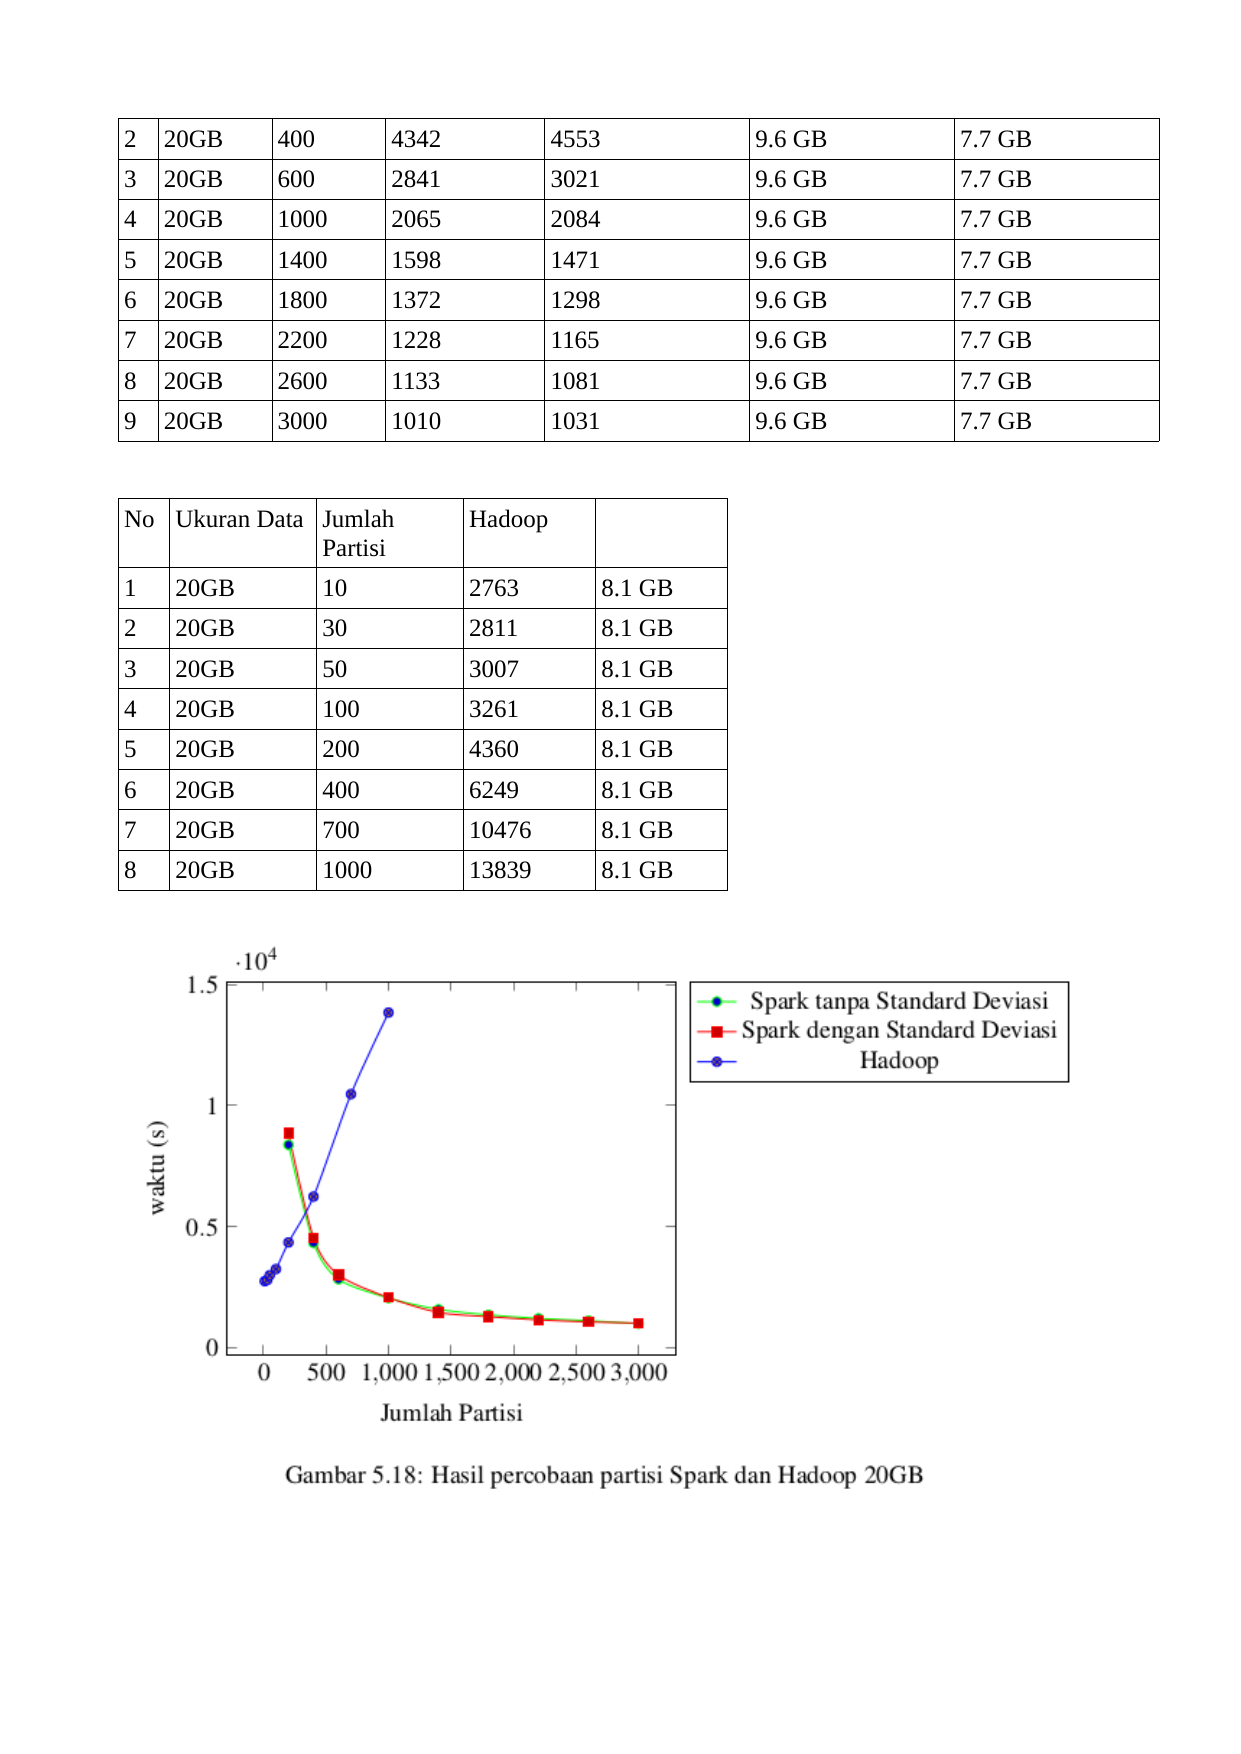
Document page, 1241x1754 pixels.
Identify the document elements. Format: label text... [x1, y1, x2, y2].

table_cell 8 [119, 361, 158, 400]
table_cell 1228 [386, 321, 544, 360]
table_cell 6249 [464, 770, 595, 809]
table_cell 20GB [159, 361, 272, 400]
table_cell 8.1 GB [596, 689, 727, 728]
table_cell 9.6 GB [750, 280, 954, 320]
table_cell 400 [317, 770, 463, 809]
table_cell 7.7 GB [955, 160, 1159, 199]
table_cell 2200 [273, 321, 385, 360]
table_cell 1010 [386, 401, 544, 441]
table_cell 1400 [273, 240, 385, 279]
table_cell 20GB [159, 119, 272, 158]
table_header Jumlah Partisi [317, 499, 463, 567]
table_cell 1000 [317, 851, 463, 890]
table_cell 9.6 GB [750, 361, 954, 400]
table_cell 7.7 GB [955, 280, 1159, 320]
table_cell 9.6 GB [750, 401, 954, 441]
table_cell 1471 [545, 240, 749, 279]
table_cell 8.1 GB [596, 649, 727, 688]
table_cell 2065 [386, 200, 544, 239]
table_cell 20GB [170, 770, 316, 809]
table_cell 10476 [464, 810, 595, 849]
table_cell 20GB [170, 649, 316, 688]
table_cell 3021 [545, 160, 749, 199]
table_header [596, 499, 727, 567]
table_cell 600 [273, 160, 385, 199]
table_cell 200 [317, 730, 463, 769]
table_cell 7.7 GB [955, 401, 1159, 441]
table_cell 2600 [273, 361, 385, 400]
table_cell 4 [119, 200, 158, 239]
table_cell 3261 [464, 689, 595, 728]
table_cell 8 [119, 851, 169, 890]
table_cell 7 [119, 321, 158, 360]
table_cell 1031 [545, 401, 749, 441]
table_cell 20GB [170, 730, 316, 769]
table_cell 1800 [273, 280, 385, 320]
table_cell 1 [119, 568, 169, 608]
table_cell 20GB [170, 810, 316, 849]
table_cell 6 [119, 770, 169, 809]
table_cell 20GB [159, 280, 272, 320]
table_cell 9.6 GB [750, 200, 954, 239]
table_cell 20GB [159, 240, 272, 279]
table_cell 9.6 GB [750, 119, 954, 158]
table_cell 3 [119, 160, 158, 199]
table_cell 20GB [159, 200, 272, 239]
table_cell 13839 [464, 851, 595, 890]
table_cell 9.6 GB [750, 321, 954, 360]
table_cell 20GB [159, 321, 272, 360]
table_cell 20GB [170, 609, 316, 648]
table_cell 8.1 GB [596, 810, 727, 849]
table_cell 1165 [545, 321, 749, 360]
table_header Hadoop [464, 499, 595, 567]
table_cell 20GB [170, 568, 316, 608]
table_cell 8.1 GB [596, 568, 727, 608]
table_cell 20GB [159, 401, 272, 441]
table_cell 20GB [170, 689, 316, 728]
table_cell 1298 [545, 280, 749, 320]
table_cell 3 [119, 649, 169, 688]
table_cell 7.7 GB [955, 240, 1159, 279]
table_cell 4360 [464, 730, 595, 769]
table_cell 4 [119, 689, 169, 728]
table_cell 2763 [464, 568, 595, 608]
table_cell 3000 [273, 401, 385, 441]
table_cell 8.1 GB [596, 609, 727, 648]
table_cell 7.7 GB [955, 361, 1159, 400]
table_cell 2 [119, 119, 158, 158]
table_cell 7.7 GB [955, 200, 1159, 239]
table_cell 2084 [545, 200, 749, 239]
table_cell 7.7 GB [955, 119, 1159, 158]
table_cell 8.1 GB [596, 730, 727, 769]
table_cell 20GB [159, 160, 272, 199]
table_cell 7.7 GB [955, 321, 1159, 360]
table_cell 1081 [545, 361, 749, 400]
table_cell 6 [119, 280, 158, 320]
table_cell 2841 [386, 160, 544, 199]
table_cell 4342 [386, 119, 544, 158]
table_cell 4553 [545, 119, 749, 158]
table_cell 20GB [170, 851, 316, 890]
table_cell 8.1 GB [596, 851, 727, 890]
table_cell 400 [273, 119, 385, 158]
table_cell 8.1 GB [596, 770, 727, 809]
table_cell 50 [317, 649, 463, 688]
picture [118, 918, 1123, 1515]
table_header Ukuran Data [170, 499, 316, 567]
table_cell 1372 [386, 280, 544, 320]
table_cell 2 [119, 609, 169, 648]
table_cell 100 [317, 689, 463, 728]
table_cell 700 [317, 810, 463, 849]
table_cell 2811 [464, 609, 595, 648]
table_cell 9.6 GB [750, 160, 954, 199]
table_header No [119, 499, 169, 567]
table_cell 9 [119, 401, 158, 441]
table_cell 9.6 GB [750, 240, 954, 279]
table_cell 3007 [464, 649, 595, 688]
table_cell 5 [119, 730, 169, 769]
table_cell 1598 [386, 240, 544, 279]
table_cell 10 [317, 568, 463, 608]
table_cell 1000 [273, 200, 385, 239]
table_cell 30 [317, 609, 463, 648]
table_cell 1133 [386, 361, 544, 400]
table_cell 7 [119, 810, 169, 849]
table_cell 5 [119, 240, 158, 279]
